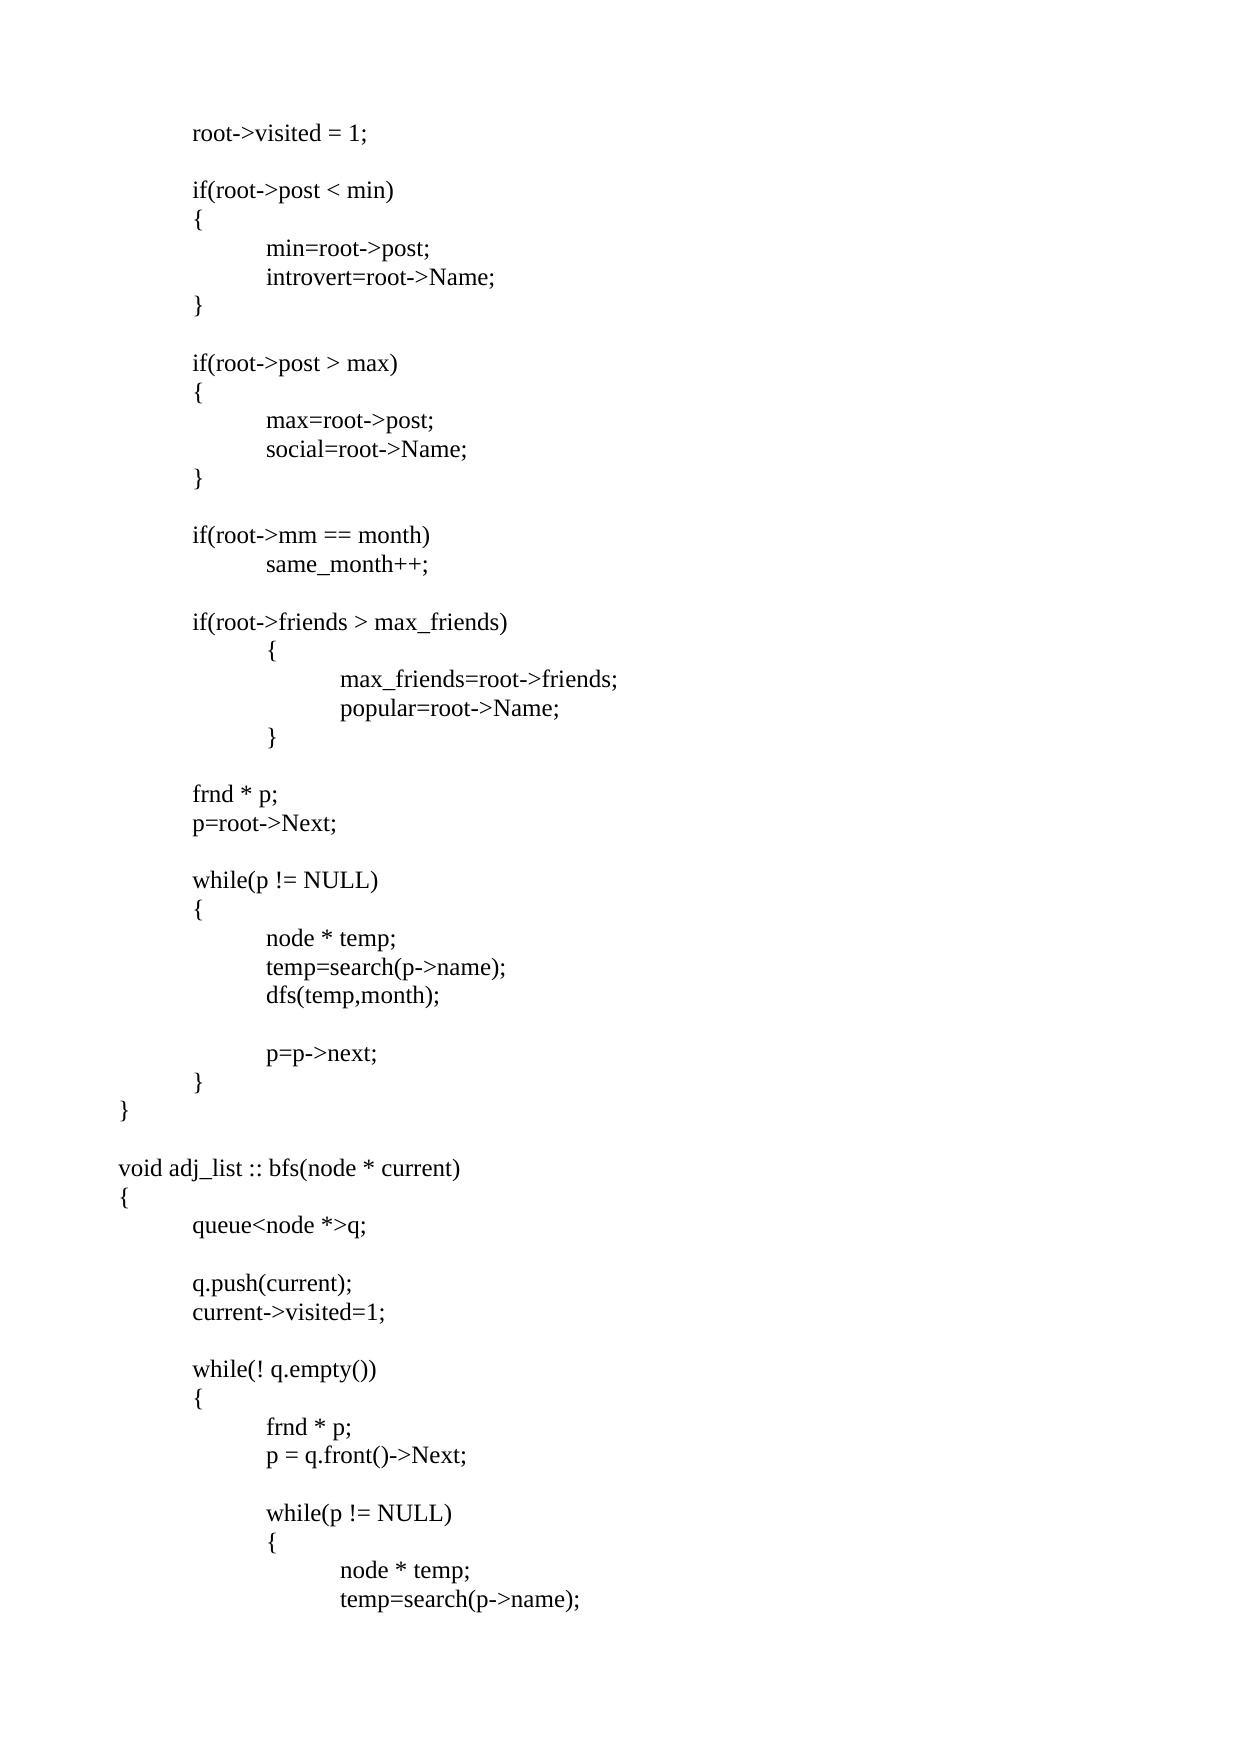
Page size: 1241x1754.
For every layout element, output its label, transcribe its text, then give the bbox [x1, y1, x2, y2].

text introvert=root->Name; [118, 262, 1122, 291]
text temp=search(p->name); [118, 952, 1122, 981]
text { [118, 1182, 1122, 1211]
text } [118, 1067, 1122, 1096]
text root->visited = 1; [118, 118, 1122, 147]
text void adj_list :: bfs(node * current) [118, 1153, 1122, 1182]
text { [118, 1527, 1122, 1556]
text p=p->next; [118, 1038, 1122, 1067]
text max_friends=root->friends; [118, 664, 1122, 693]
text frnd * p; [118, 779, 1122, 808]
text { [118, 377, 1122, 406]
text social=root->Name; [118, 434, 1122, 463]
text same_month++; [118, 549, 1122, 578]
text frnd * p; [118, 1412, 1122, 1441]
text { [118, 1383, 1122, 1412]
text temp=search(p->name); [118, 1584, 1122, 1613]
text current->visited=1; [118, 1297, 1122, 1326]
text if(root->friends > max_friends) [118, 607, 1122, 636]
text max=root->post; [118, 406, 1122, 434]
text if(root->post > max) [118, 348, 1122, 377]
text node * temp; [118, 923, 1122, 952]
text queue<node *>q; [118, 1211, 1122, 1239]
text { [118, 204, 1122, 233]
text } [118, 722, 1122, 751]
text p = q.front()->Next; [118, 1441, 1122, 1469]
text { [118, 636, 1122, 664]
text dfs(temp,month); [118, 981, 1122, 1009]
text node * temp; [118, 1556, 1122, 1584]
text while(p != NULL) [118, 1498, 1122, 1527]
text } [118, 463, 1122, 492]
text while(p != NULL) [118, 866, 1122, 894]
text popular=root->Name; [118, 693, 1122, 722]
text p=root->Next; [118, 808, 1122, 837]
text if(root->mm == month) [118, 521, 1122, 549]
text min=root->post; [118, 233, 1122, 262]
text q.push(current); [118, 1268, 1122, 1297]
text if(root->post < min) [118, 176, 1122, 204]
text while(! q.empty()) [118, 1354, 1122, 1383]
text } [118, 291, 1122, 319]
text { [118, 894, 1122, 923]
text } [118, 1096, 1122, 1124]
